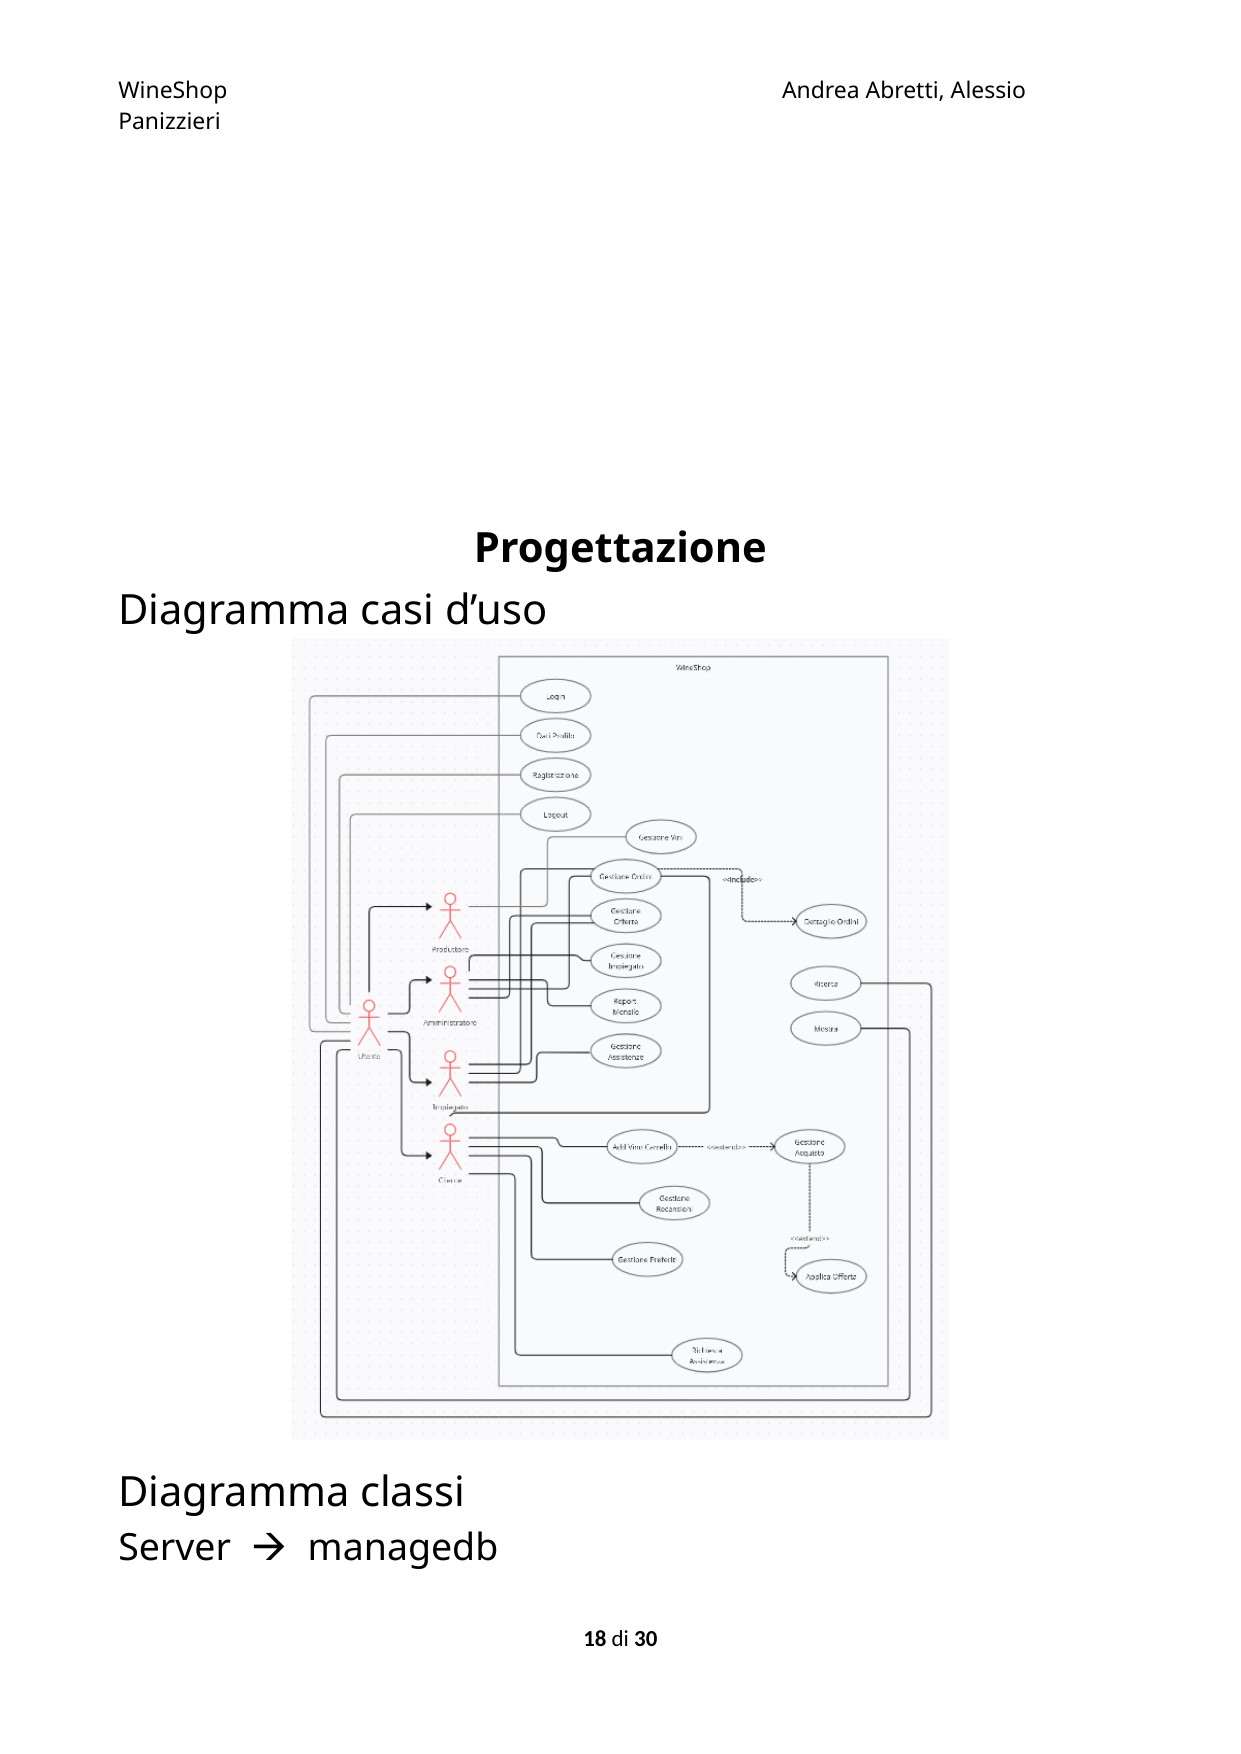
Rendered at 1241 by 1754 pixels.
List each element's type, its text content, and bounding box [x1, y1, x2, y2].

subtitle Progettazione [118, 518, 1122, 574]
subtitle Diagramma classi [118, 1461, 1122, 1518]
subtitle Diagramma casi d’uso [118, 580, 1122, 637]
text Server  managedb [118, 1520, 1122, 1571]
